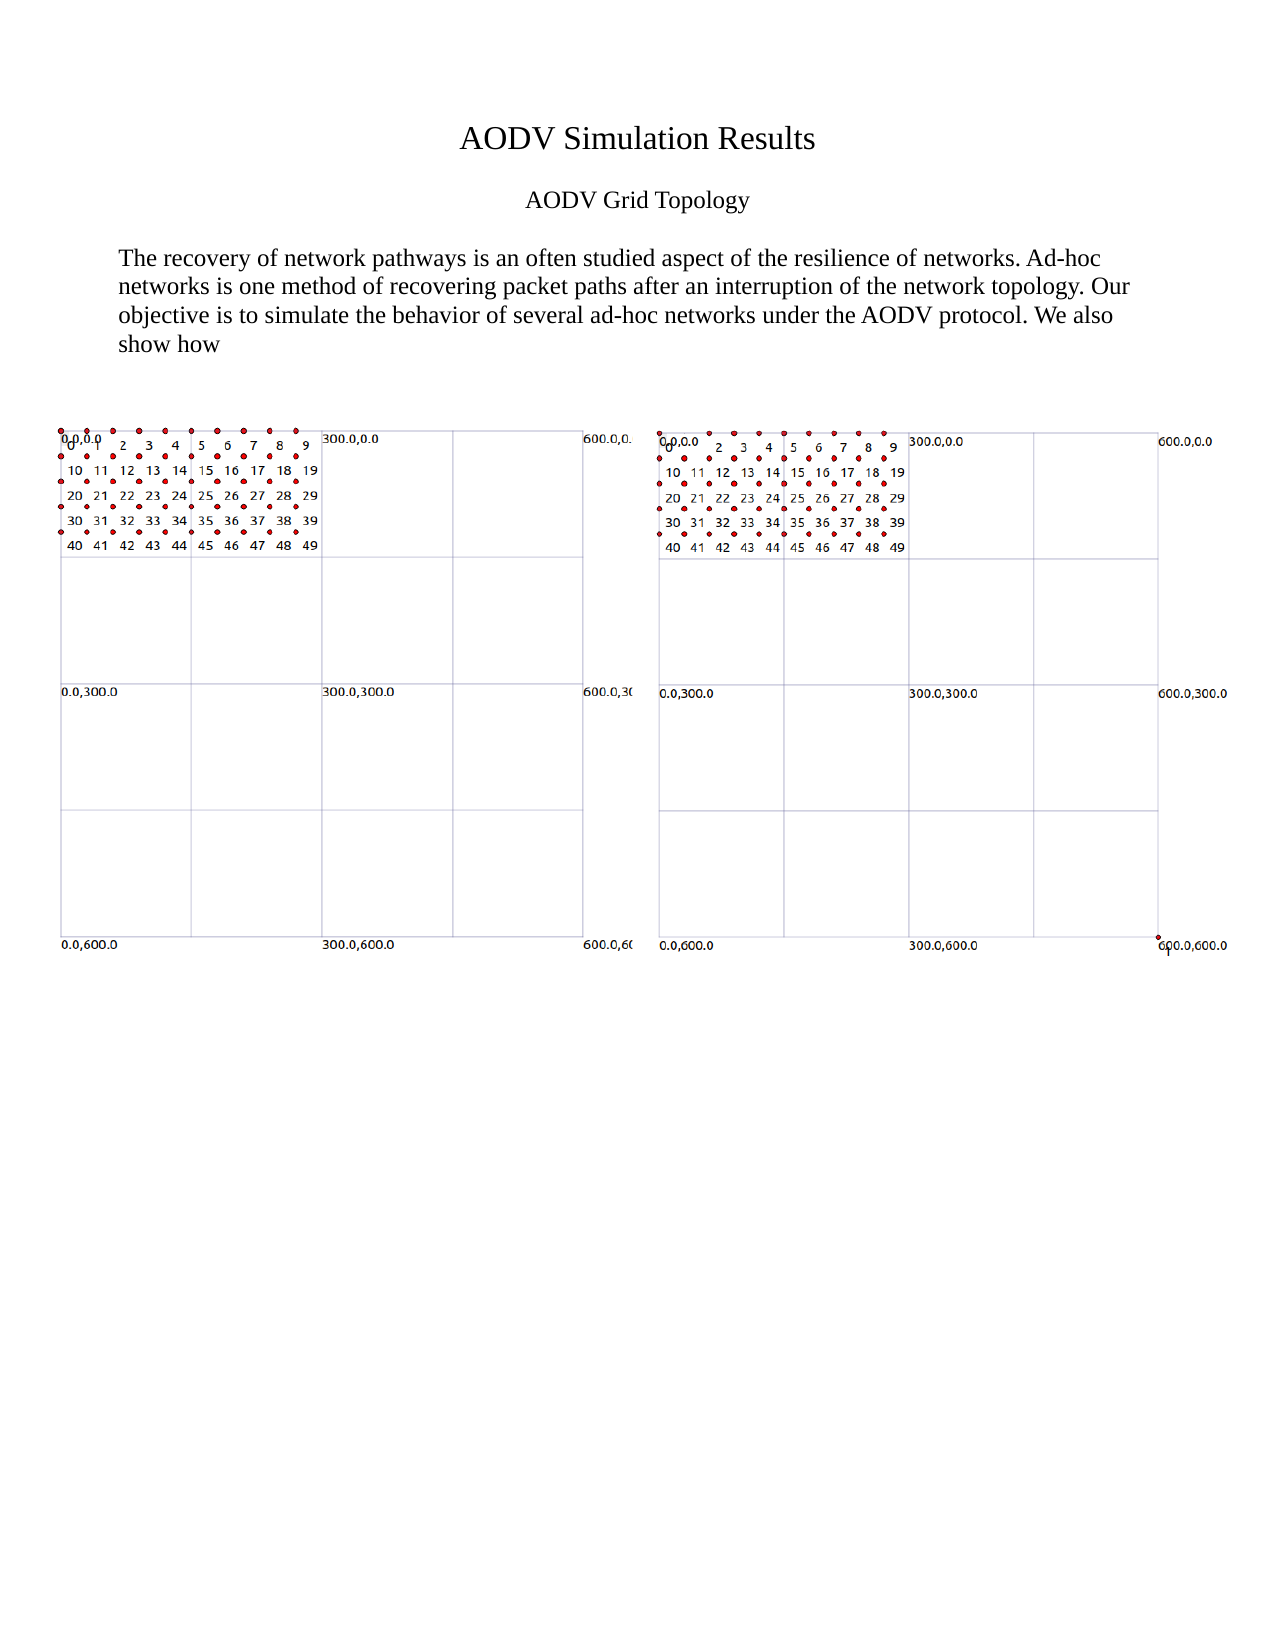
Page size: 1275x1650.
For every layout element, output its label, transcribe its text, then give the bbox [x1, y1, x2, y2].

picture [135, 401, 596, 974]
text AODV Simulation Results [118, 118, 1157, 156]
picture [752, 401, 1270, 974]
text The recovery of network pathways is an often studied aspect of the resilience of networks. Ad-hoc networks is one method of recovering packet paths after an interruption of the network topology. Our objective is to simulate the behavior of several ad-hoc networks under the AODV protocol. We also show how [118, 243, 1157, 358]
text AODV Grid Topology [118, 185, 1157, 214]
